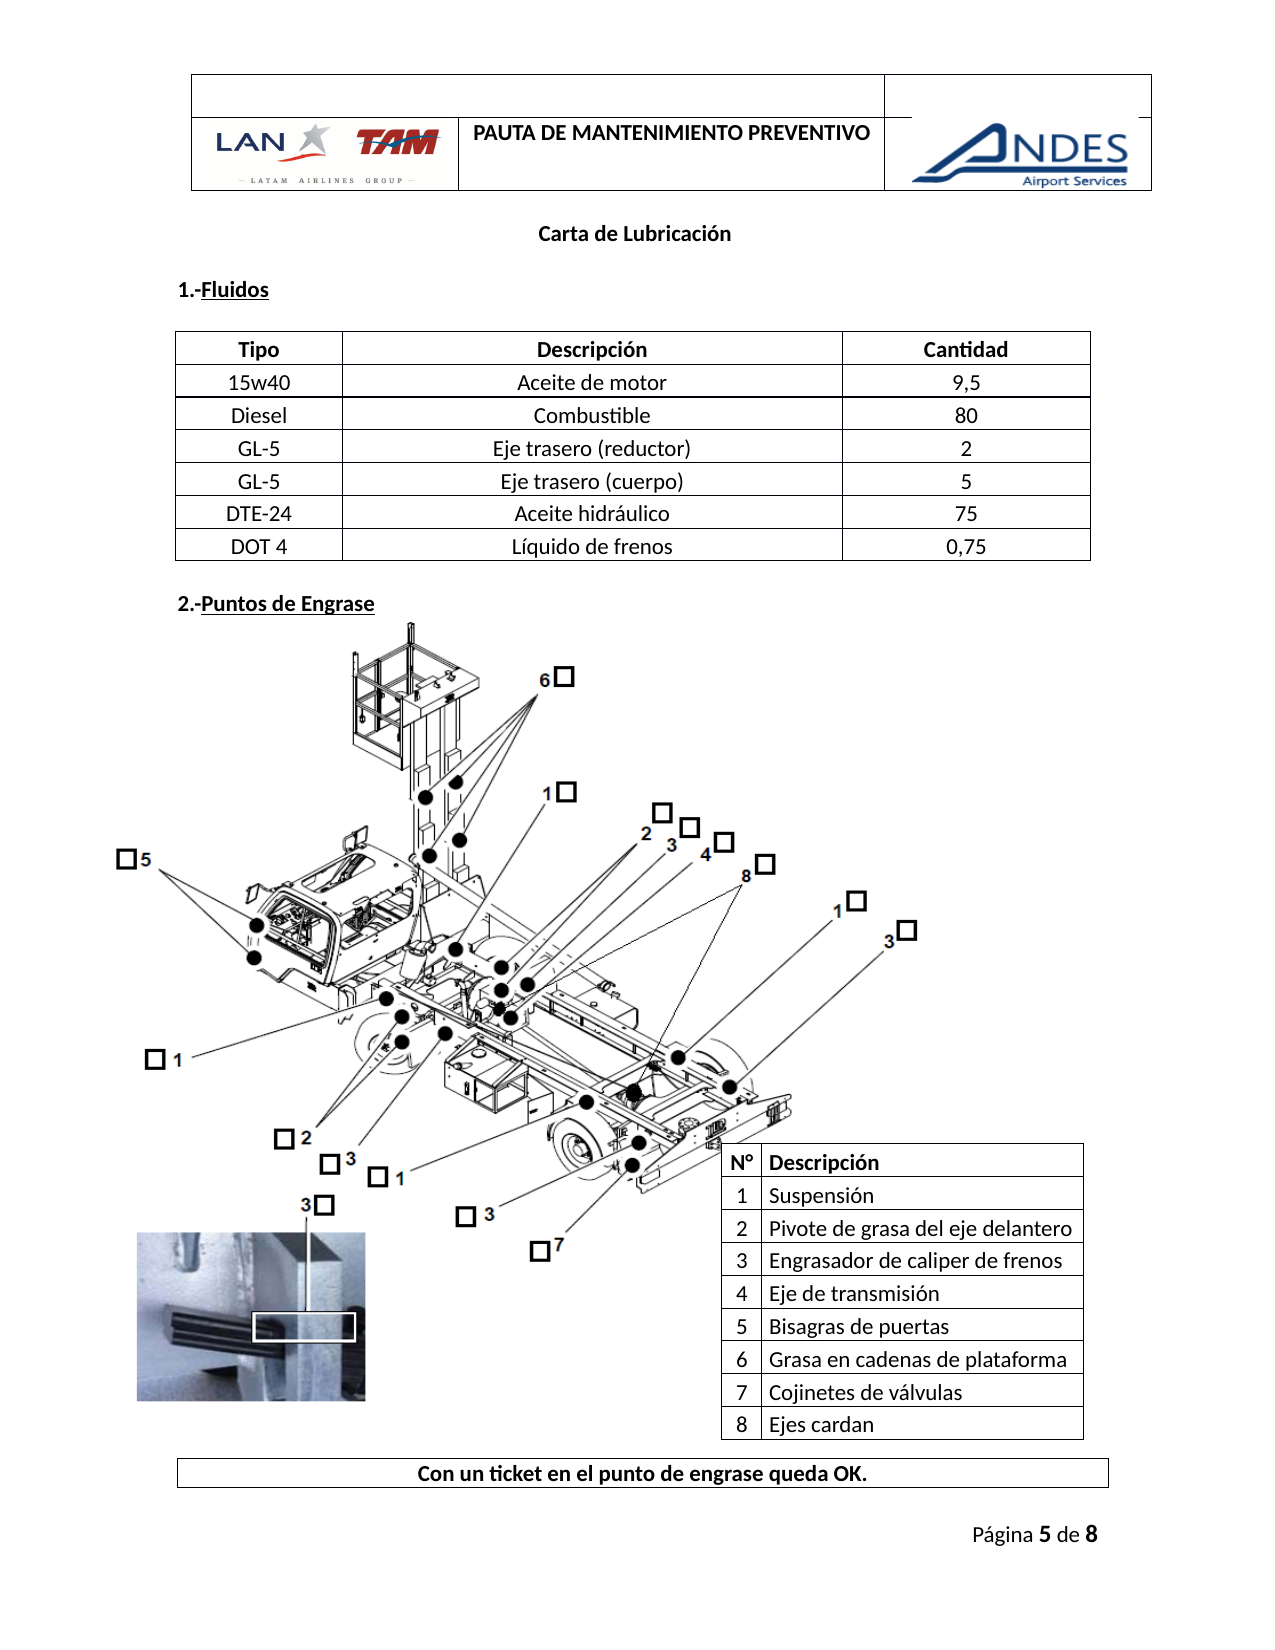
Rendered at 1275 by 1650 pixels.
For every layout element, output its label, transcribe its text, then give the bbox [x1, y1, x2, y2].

table_cell Combustible [343, 398, 842, 429]
table_cell Engrasador de caliper de frenos [762, 1243, 1083, 1274]
table_cell Eje de transmisión [762, 1276, 1083, 1307]
table_cell 2 [722, 1210, 761, 1242]
table_cell 3 [722, 1243, 761, 1274]
picture [911, 117, 1139, 190]
table_cell Pivote de grasa del eje delantero [762, 1210, 1083, 1242]
text 1.-Fluidos [177, 275, 1098, 303]
table_cell 80 [843, 398, 1090, 429]
table_cell 9,5 [843, 365, 1090, 396]
table_cell Eje trasero (reductor) [343, 430, 842, 462]
table_cell DTE-24 [176, 496, 342, 528]
table_header N° [722, 1144, 761, 1176]
table_cell GL-5 [176, 430, 342, 462]
table_header Cantidad [843, 332, 1090, 363]
table_cell 7 [722, 1374, 761, 1406]
table_cell DOT 4 [176, 529, 342, 560]
table_cell Suspensión [762, 1177, 1083, 1209]
table_cell Diesel [176, 398, 342, 429]
table_cell 5 [843, 463, 1090, 495]
table_header Con un ticket en el punto de engrase queda OK. [178, 1459, 1108, 1487]
table_cell Aceite hidráulico [343, 496, 842, 528]
table_cell 1 [722, 1177, 761, 1209]
picture [113, 621, 932, 1437]
table_cell Cojinetes de válvulas [762, 1374, 1083, 1406]
table_cell 0,75 [843, 529, 1090, 560]
table_cell Grasa en cadenas de plataforma [762, 1341, 1083, 1373]
table_cell 75 [843, 496, 1090, 528]
table_cell 2 [843, 430, 1090, 462]
table_cell 15w40 [176, 365, 342, 396]
table_cell Bisagras de puertas [762, 1309, 1083, 1340]
table_cell Aceite de motor [343, 365, 842, 396]
table_cell 6 [722, 1341, 761, 1373]
table_cell 5 [722, 1309, 761, 1340]
text 2.-Puntos de Engrase [177, 589, 1098, 617]
table_cell 8 [722, 1407, 761, 1439]
picture [204, 191, 454, 195]
picture [204, 118, 454, 190]
table_cell Líquido de frenos [343, 529, 842, 560]
table_header Tipo [176, 332, 342, 363]
table_cell 4 [722, 1276, 761, 1307]
table_cell Eje trasero (cuerpo) [343, 463, 842, 495]
text Carta de Lubricación [177, 219, 1098, 247]
table_cell GL-5 [176, 463, 342, 495]
table_header Descripción [343, 332, 842, 363]
table_header Descripción [762, 1144, 1083, 1176]
table_cell Ejes cardan [762, 1407, 1083, 1439]
